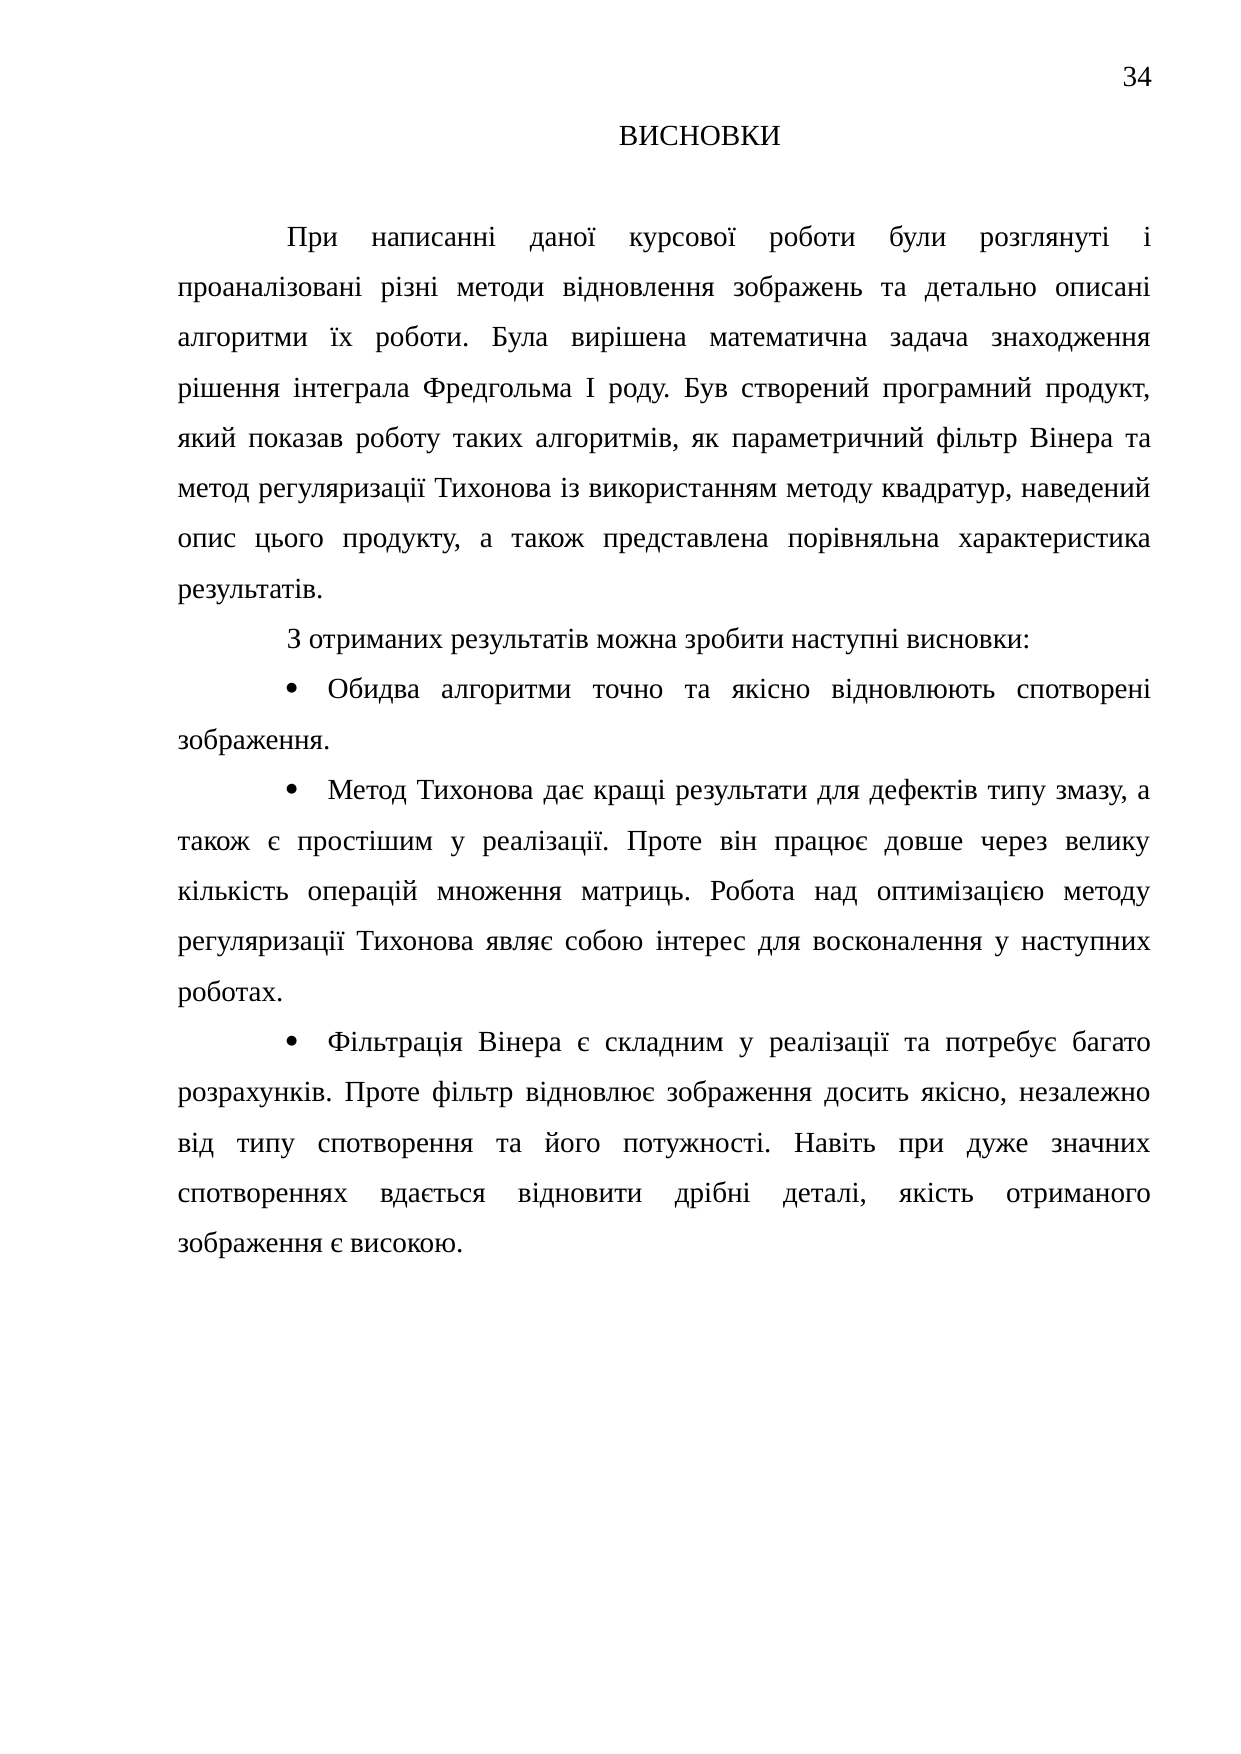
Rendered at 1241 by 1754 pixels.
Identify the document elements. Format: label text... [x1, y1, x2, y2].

list Обидва алгоритми точно та якісно відновлюють спотворені зображення. [177, 672, 1152, 756]
text ВИСНОВКИ [198, 118, 1152, 152]
text З отриманих результатів можна зробити наступні висновки: [177, 621, 1152, 655]
list Метод Тихонова дає кращі результати для дефектів типу змазу, а також є простішим у реалізації. Проте він працює довше через велику кількість операцій множення матриць. Робота над оптимізацією методу регуляризації Тихонова являє собою інтерес для восконалення у наступних роботах. [177, 772, 1152, 1007]
text При написанні даної курсової роботи були розглянуті і проаналізовані різні методи відновлення зображень та детально описані алгоритми їх роботи. Була вирішена математична задача знаходження рішення інтеграла Фредгольма І роду. Був створений програмний продукт, який показав роботу таких алгоритмів, як параметричний фільтр Вінера та метод регуляризації Тихонова із використанням методу квадратур, наведений опис цього продукту, а також представлена порівняльна характеристика результатів. [177, 219, 1152, 604]
list Фільтрація Вінера є складним у реалізації та потребує багато розрахунків. Проте фільтр відновлює зображення досить якісно, незалежно від типу спотворення та його потужності. Навіть при дуже значних спотвореннях вдається відновити дрібні деталі, якість отриманого зображення є високою. [177, 1024, 1152, 1259]
